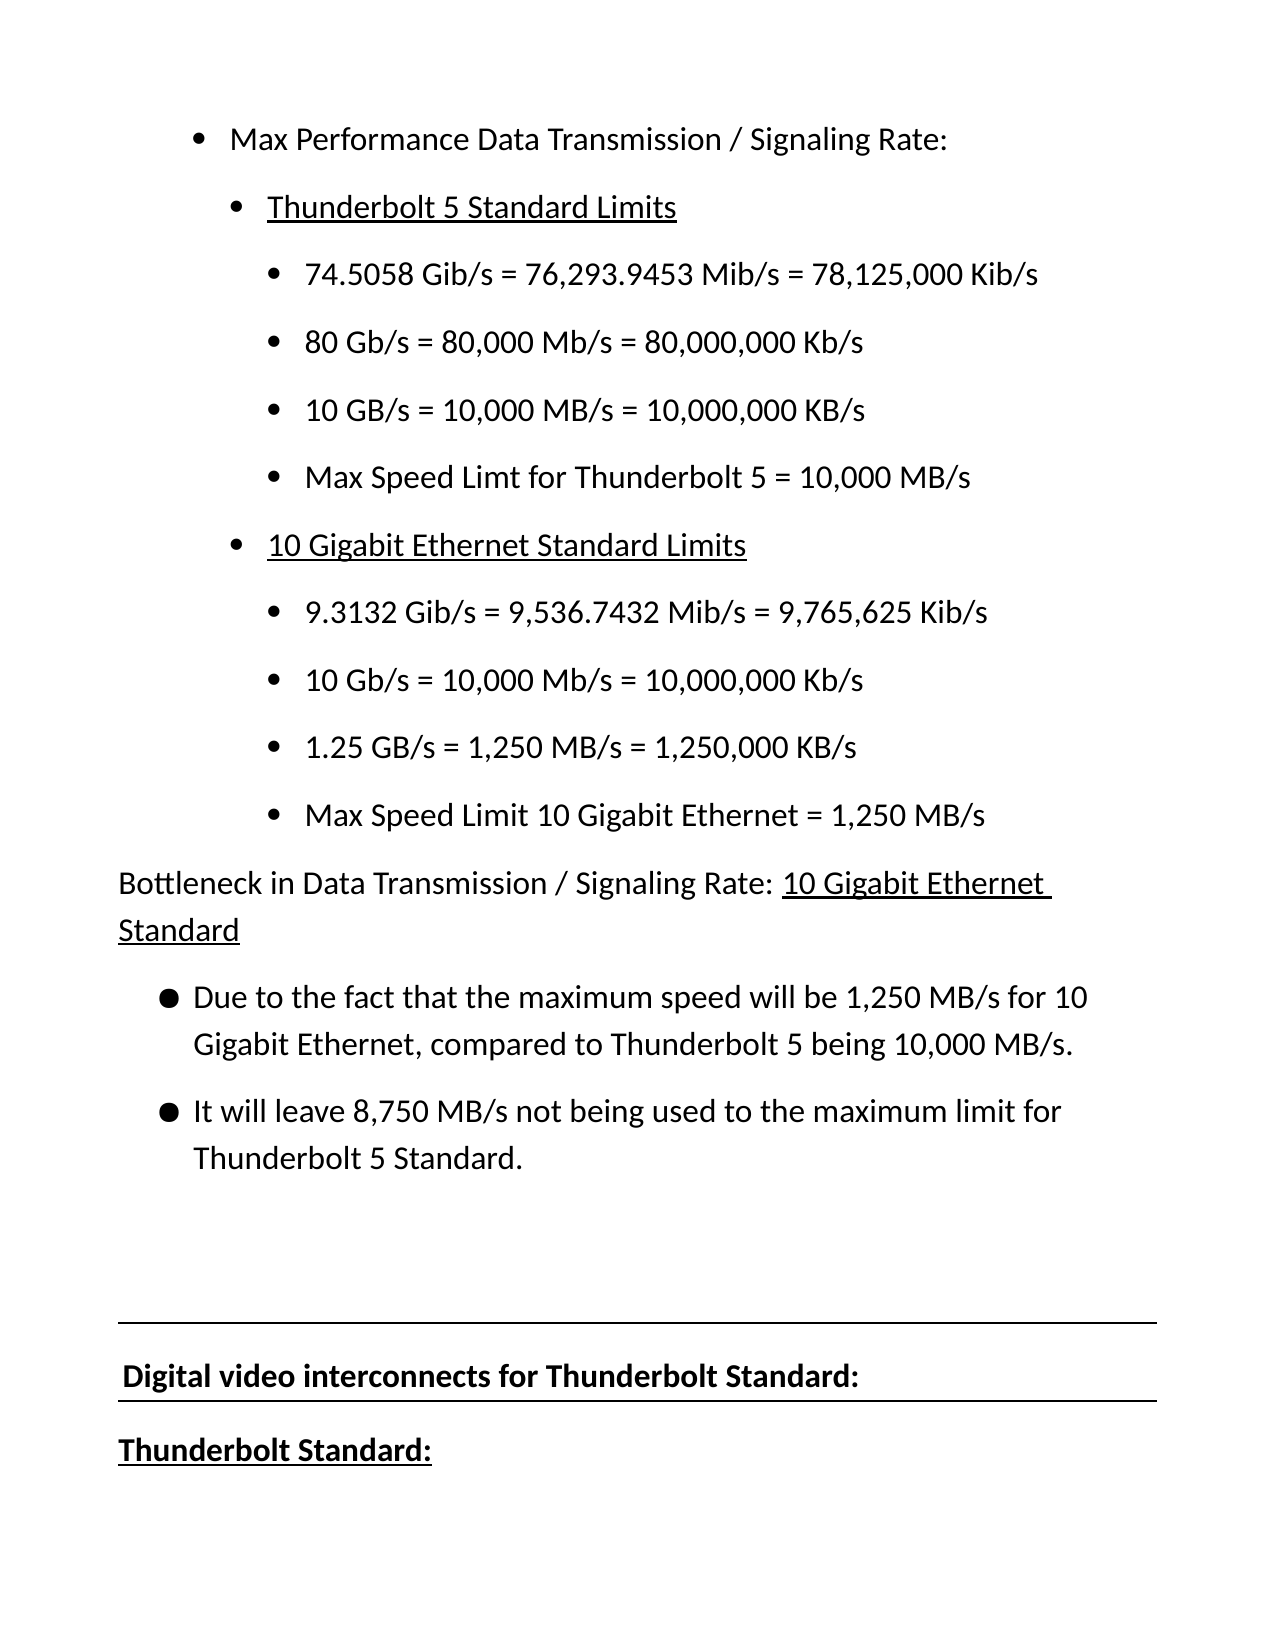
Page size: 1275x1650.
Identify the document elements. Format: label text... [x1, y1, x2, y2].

list Thunderbolt 5 Standard Limits [231, 186, 1157, 226]
list 1.25 GB/s = 1,250 MB/s = 1,250,000 KB/s [268, 727, 1157, 767]
list 80 Gb/s = 80,000 Mb/s = 80,000,000 Kb/s [268, 321, 1157, 362]
list 10 Gb/s = 10,000 Mb/s = 10,000,000 Kb/s [268, 659, 1157, 700]
list It will leave 8,750 MB/s not being used to the maximum limit for Thunderbolt 5 Standard. [156, 1091, 1157, 1178]
list Max Speed Limt for Thunderbolt 5 = 10,000 MB/s [268, 456, 1157, 497]
text Bottleneck in Data Transmission / Signaling Rate: 10 Gigabit Ethernet Standard [118, 862, 1157, 949]
list Max Speed Limit 10 Gigabit Ethernet = 1,250 MB/s [268, 794, 1157, 835]
list 9.3132 Gib/s = 9,536.7432 Mib/s = 9,765,625 Kib/s [268, 591, 1157, 632]
text Digital video interconnects for Thunderbolt Standard: [118, 1351, 1157, 1400]
list 74.5058 Gib/s = 76,293.9453 Mib/s = 78,125,000 Kib/s [268, 253, 1157, 294]
list 10 Gigabit Ethernet Standard Limits [231, 524, 1157, 564]
list Due to the fact that the maximum speed will be 1,250 MB/s for 10 Gigabit Ethernet, compared to Thunderbolt 5 being 10,000 MB/s. [156, 976, 1157, 1064]
list 10 GB/s = 10,000 MB/s = 10,000,000 KB/s [268, 388, 1157, 429]
text Thunderbolt Standard: [118, 1429, 1157, 1470]
list Max Performance Data Transmission / Signaling Rate: [193, 118, 1157, 159]
